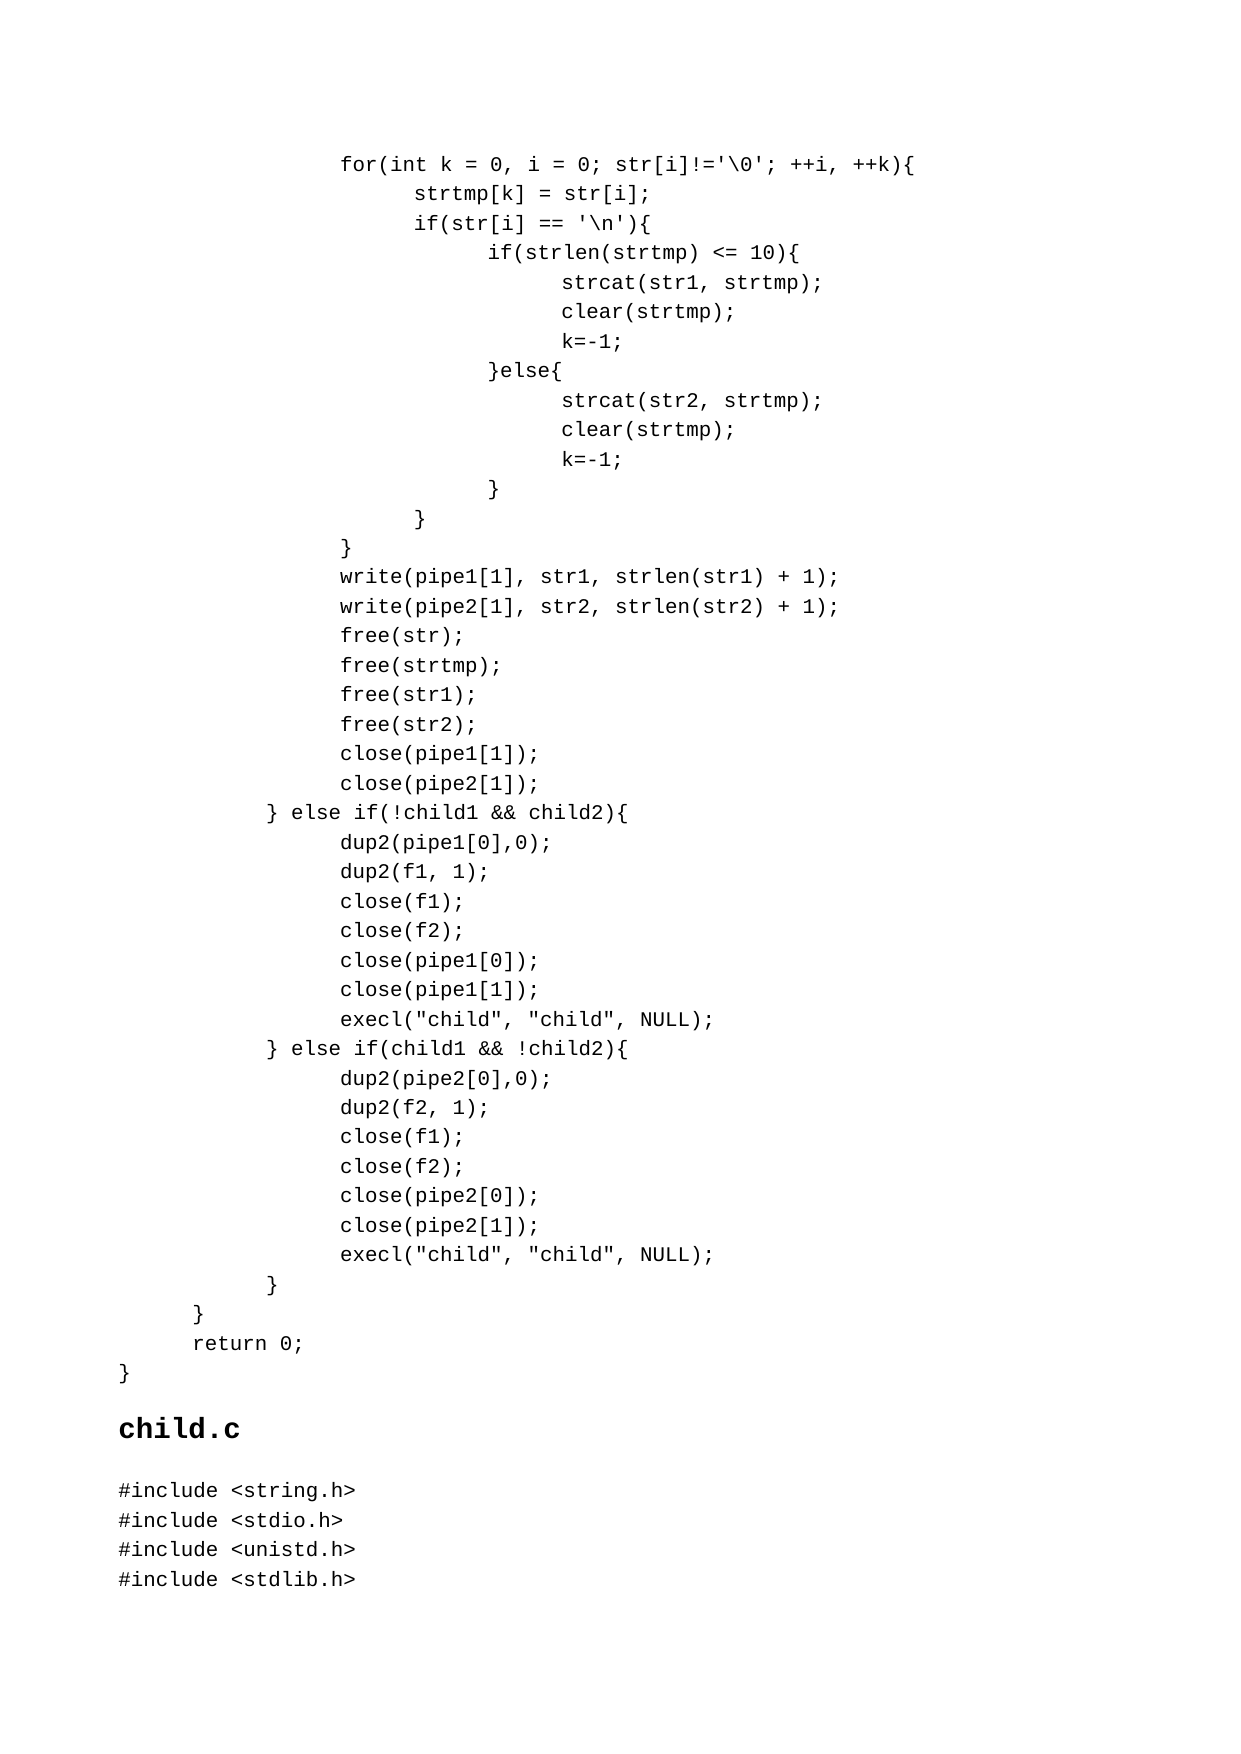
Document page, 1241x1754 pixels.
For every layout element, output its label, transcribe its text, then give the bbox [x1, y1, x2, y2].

text close(f2); [118, 914, 1122, 943]
text close(f1); [118, 1120, 1122, 1150]
text free(str1); [118, 678, 1122, 708]
text dup2(pipe1[0],0); [118, 826, 1122, 855]
text child.c [118, 1415, 1122, 1445]
text strcat(str2, strtmp); [118, 383, 1122, 413]
text close(pipe2[1]); [118, 767, 1122, 796]
text close(pipe1[1]); [118, 737, 1122, 767]
text #include <stdio.h> [118, 1504, 1122, 1533]
text free(str2); [118, 708, 1122, 737]
text close(pipe2[1]); [118, 1209, 1122, 1238]
text close(f2); [118, 1150, 1122, 1179]
text close(pipe1[0]); [118, 943, 1122, 973]
text dup2(pipe2[0],0); [118, 1061, 1122, 1091]
text return 0; [118, 1327, 1122, 1356]
text } else if(child1 && !child2){ [118, 1032, 1122, 1061]
text k=-1; [118, 324, 1122, 354]
text close(pipe1[1]); [118, 973, 1122, 1002]
text if(str[i] == '\n'){ [118, 207, 1122, 236]
text write(pipe2[1], str2, strlen(str2) + 1); [118, 590, 1122, 619]
text }else{ [118, 354, 1122, 383]
text #include <stdlib.h> [118, 1563, 1122, 1592]
text close(f1); [118, 884, 1122, 914]
text } [118, 501, 1122, 531]
text #include <unistd.h> [118, 1533, 1122, 1563]
text } [118, 531, 1122, 560]
text strcat(str1, strtmp); [118, 266, 1122, 295]
text free(str); [118, 619, 1122, 649]
text } [118, 1297, 1122, 1327]
text #include <string.h> [118, 1474, 1122, 1504]
text dup2(f1, 1); [118, 855, 1122, 884]
text if(strlen(strtmp) <= 10){ [118, 236, 1122, 266]
text } [118, 1268, 1122, 1297]
text close(pipe2[0]); [118, 1179, 1122, 1209]
text strtmp[k] = str[i]; [118, 177, 1122, 207]
text clear(strtmp); [118, 413, 1122, 442]
text free(strtmp); [118, 649, 1122, 678]
text write(pipe1[1], str1, strlen(str1) + 1); [118, 560, 1122, 590]
text k=-1; [118, 442, 1122, 472]
text for(int k = 0, i = 0; str[i]!='\0'; ++i, ++k){ [118, 148, 1122, 177]
text execl("child", "child", NULL); [118, 1238, 1122, 1268]
text dup2(f2, 1); [118, 1091, 1122, 1120]
text } [118, 472, 1122, 501]
text } else if(!child1 && child2){ [118, 796, 1122, 826]
text execl("child", "child", NULL); [118, 1002, 1122, 1032]
text clear(strtmp); [118, 295, 1122, 324]
text } [118, 1356, 1122, 1386]
